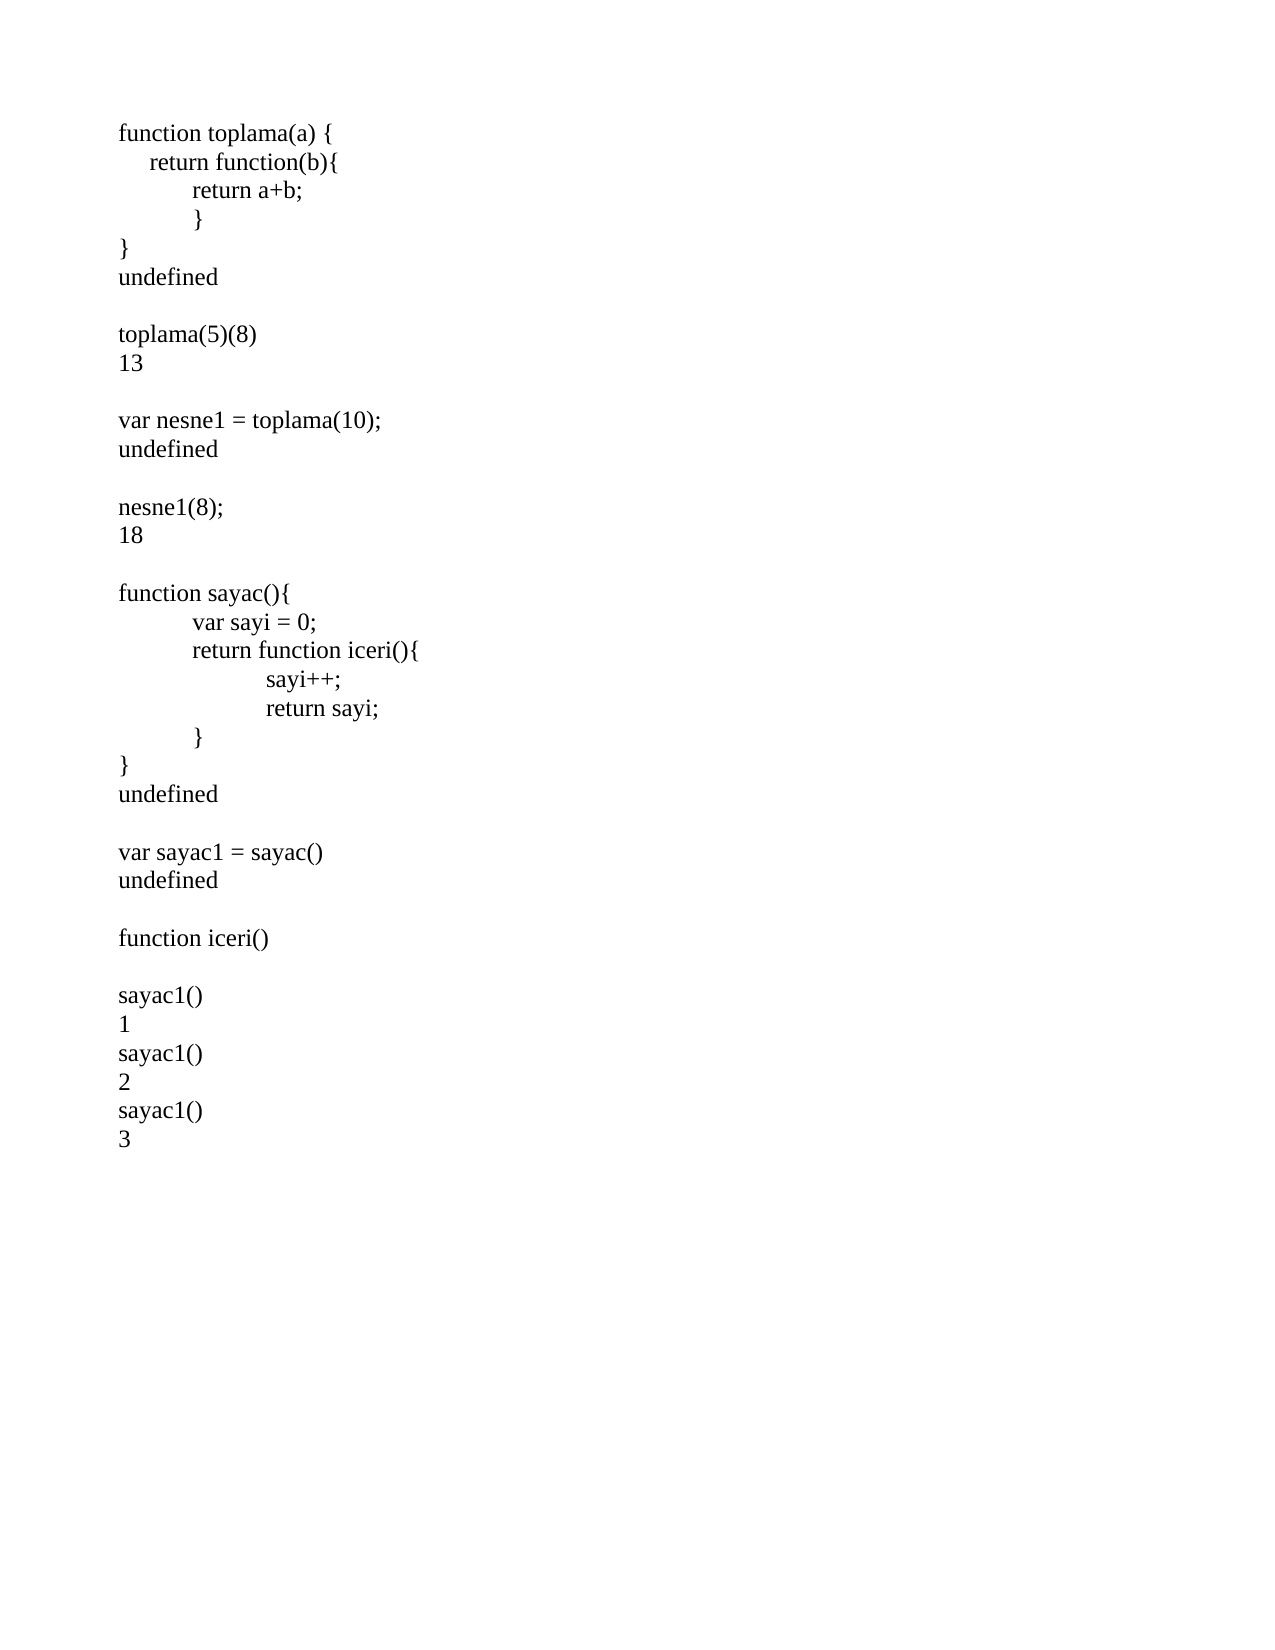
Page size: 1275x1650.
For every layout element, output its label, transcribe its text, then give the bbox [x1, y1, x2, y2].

text } [118, 233, 1157, 262]
text 3 [118, 1124, 1157, 1153]
text undefined [118, 434, 1157, 463]
text var nesne1 = toplama(10); [118, 406, 1157, 434]
text function sayac(){ [118, 578, 1157, 607]
text return a+b; [118, 176, 1157, 204]
text function toplama(a) { [118, 118, 1157, 147]
text } [118, 204, 1157, 233]
text undefined [118, 866, 1157, 894]
text var sayi = 0; [118, 607, 1157, 636]
text return function iceri(){ [118, 636, 1157, 664]
text 1 [118, 1009, 1157, 1038]
text sayac1() [118, 1096, 1157, 1124]
text 18 [118, 521, 1157, 549]
text } [118, 722, 1157, 751]
text return sayi; [118, 693, 1157, 722]
text } [118, 751, 1157, 779]
text return function(b){ [118, 147, 1157, 176]
text var sayac1 = sayac() [118, 837, 1157, 866]
text undefined [118, 779, 1157, 808]
text function iceri() [118, 923, 1157, 952]
text nesne1(8); [118, 492, 1157, 521]
text undefined [118, 262, 1157, 291]
text 2 [118, 1067, 1157, 1096]
text 13 [118, 348, 1157, 377]
text sayi++; [118, 664, 1157, 693]
text sayac1() [118, 981, 1157, 1009]
text toplama(5)(8) [118, 319, 1157, 348]
text sayac1() [118, 1038, 1157, 1067]
